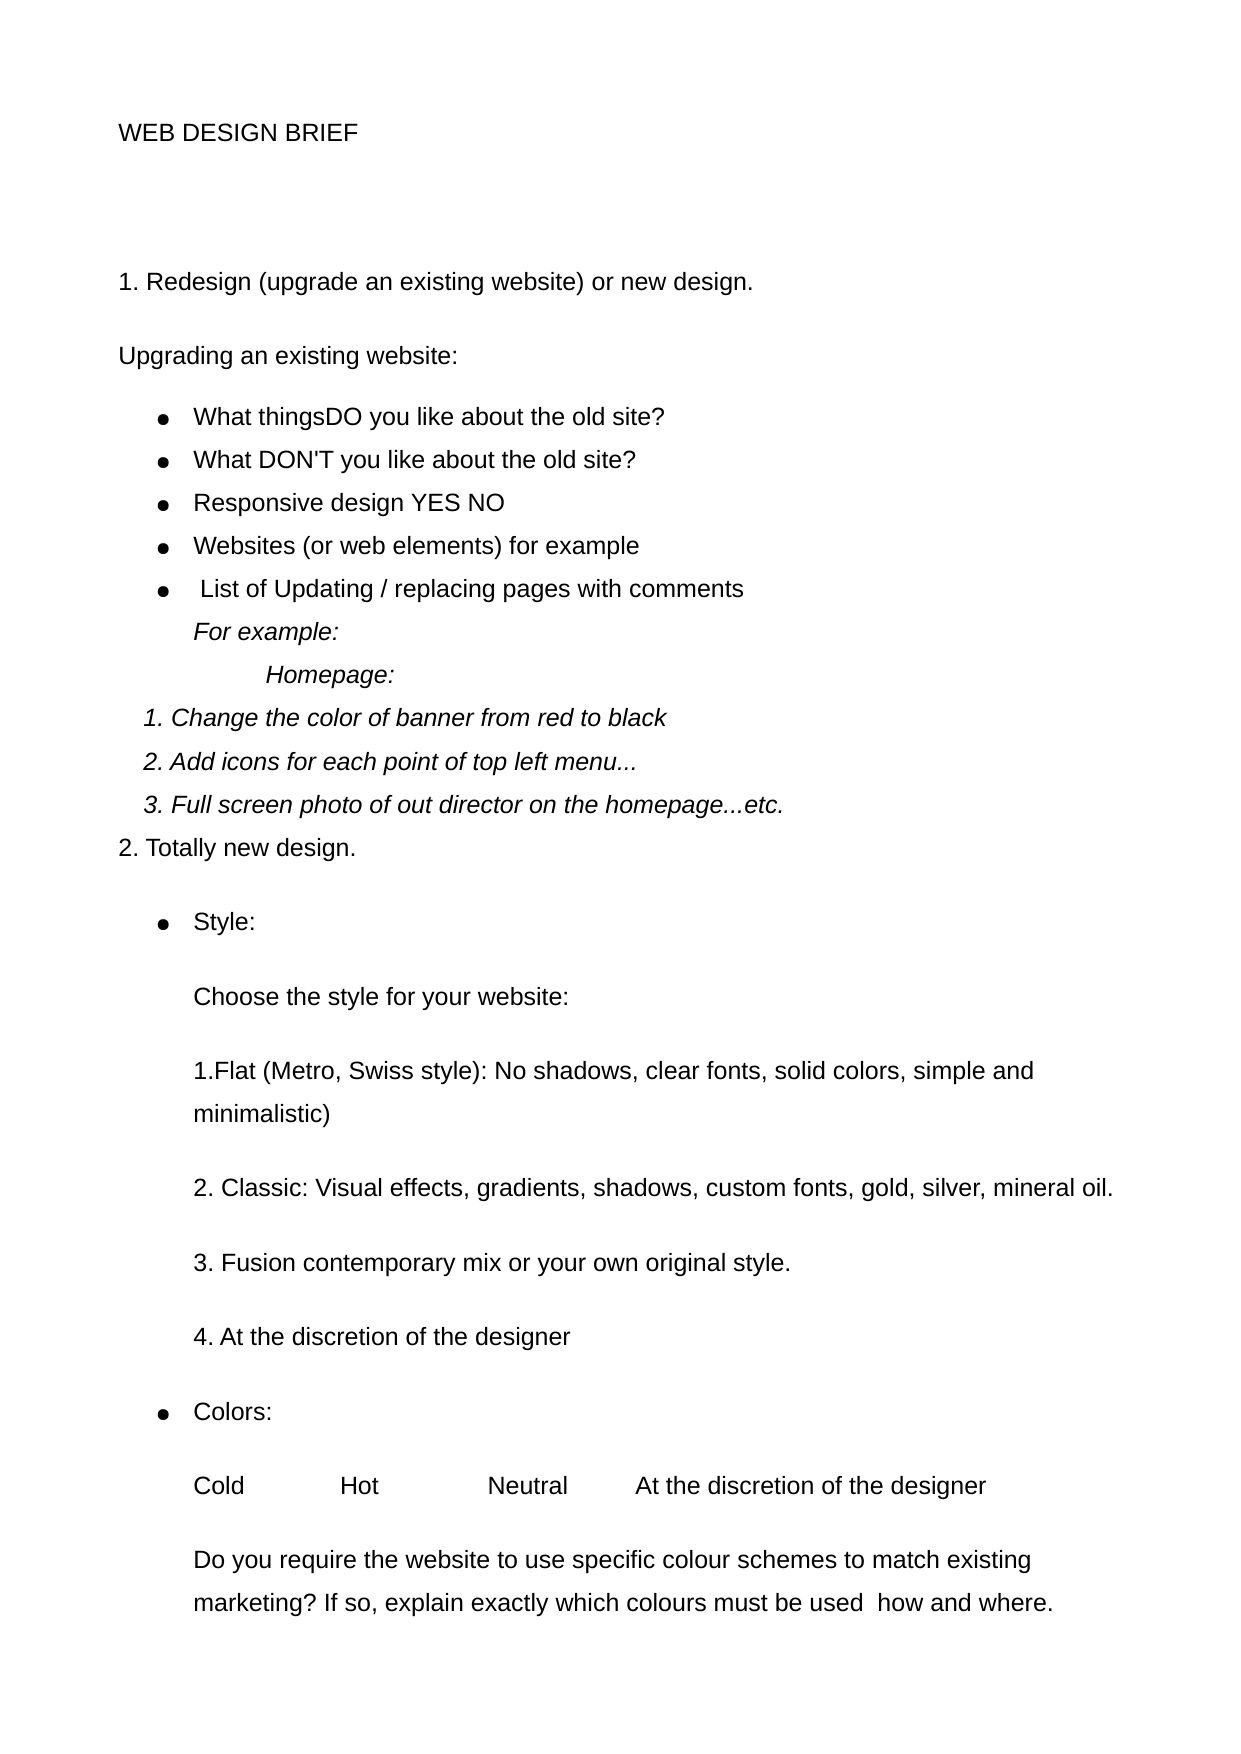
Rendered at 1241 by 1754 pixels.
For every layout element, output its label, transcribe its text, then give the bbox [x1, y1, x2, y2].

text 1. Redesign (upgrade an existing website) or new design. [118, 267, 1122, 296]
list Colors: [156, 1397, 1122, 1425]
list 3. Full screen photo of out director on the homepage...etc. [118, 790, 1122, 818]
list List of Updating / replacing pages with comments For example: [156, 574, 1122, 646]
list 2. Add icons for each point of top left menu... [118, 747, 1122, 775]
list What DON'T you like about the old site? [156, 445, 1122, 473]
list Homepage: [236, 660, 1122, 689]
list Responsive design YES NO [156, 488, 1122, 517]
list Do you require the website to use specific colour schemes to match existing marketing? If so, explain exactly which colours must be used how and where. [156, 1545, 1122, 1617]
list Style: [156, 907, 1122, 936]
list 2. Classic: Visual effects, gradients, shadows, custom fonts, gold, silver, mineral oil. [156, 1173, 1122, 1202]
text WEB DESIGN BRIEF [118, 118, 1122, 147]
list Websites (or web elements) for example [156, 531, 1122, 560]
list 4. At the discretion of the designer [156, 1322, 1122, 1351]
text 2. Totally new design. [118, 833, 1122, 862]
list What thingsDO you like about the old site? [156, 402, 1122, 430]
list 1. Change the color of banner from red to black [118, 703, 1122, 732]
list Choose the style for your website: [156, 982, 1122, 1010]
list Cold Hot Neutral At the discretion of the designer [156, 1471, 1122, 1500]
subtitle Upgrading an existing website: [118, 341, 1122, 370]
list 3. Fusion contemporary mix or your own original style. [156, 1248, 1122, 1277]
list 1.Flat (Metro, Swiss style): No shadows, clear fonts, solid colors, simple and minimalistic) [156, 1056, 1122, 1128]
